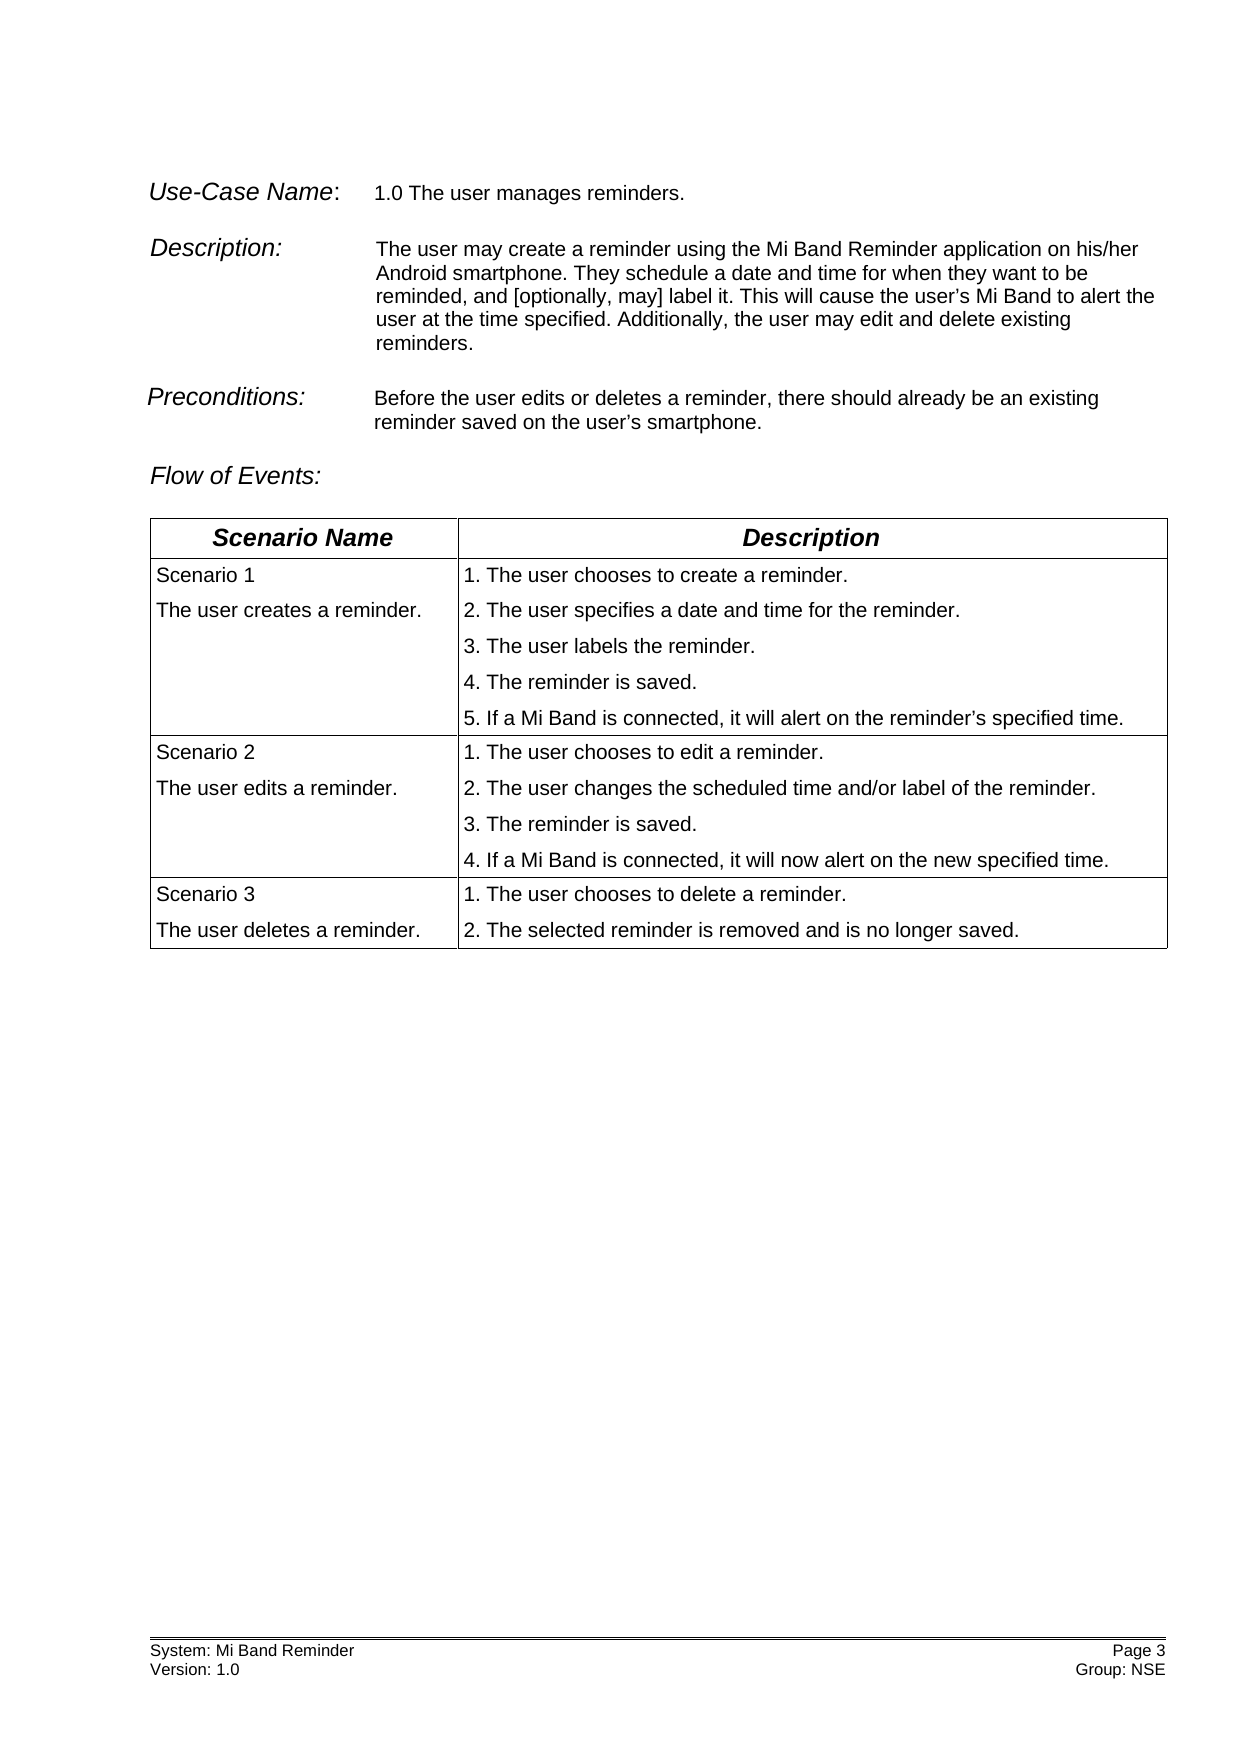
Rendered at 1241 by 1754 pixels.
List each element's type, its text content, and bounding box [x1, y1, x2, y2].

table_cell 1. The user chooses to create a reminder. 2. The user specifies a date and time for the reminder. 3. The user labels the reminder. 4. The reminder is saved. 5. If a Mi Band is connected, it will alert on the reminder’s specified time. [459, 559, 1167, 735]
table_header Scenario Name [151, 519, 457, 558]
table_cell Scenario 1 The user creates a reminder. [151, 559, 457, 735]
text Preconditions: Before the user edits or deletes a reminder, there should already be an existing reminder saved on the user’s smartphone. [147, 383, 1166, 434]
text Use-Case Name: 1.0 The user manages reminders. [148, 178, 1166, 206]
table_cell 1. The user chooses to edit a reminder. 2. The user changes the scheduled time and/or label of the reminder. 3. The reminder is saved. 4. If a Mi Band is connected, it will now alert on the new specified time. [459, 736, 1167, 877]
table_cell Scenario 2 The user edits a reminder. [151, 736, 457, 877]
table_header Description [459, 519, 1167, 558]
table_cell 1. The user chooses to delete a reminder. 2. The selected reminder is removed and is no longer saved. [459, 878, 1167, 948]
text Description: The user may create a reminder using the Mi Band Reminder application on his/her Android smartphone. They schedule a date and time for when they want to be reminded, and [optionally, may] label it. This will cause the user’s Mi Band to alert the user at the time specified. Additionally, the user may edit and delete existing reminders. [150, 234, 1166, 354]
table_cell Scenario 3 The user deletes a reminder. [151, 878, 457, 948]
text Flow of Events: [150, 462, 1166, 490]
